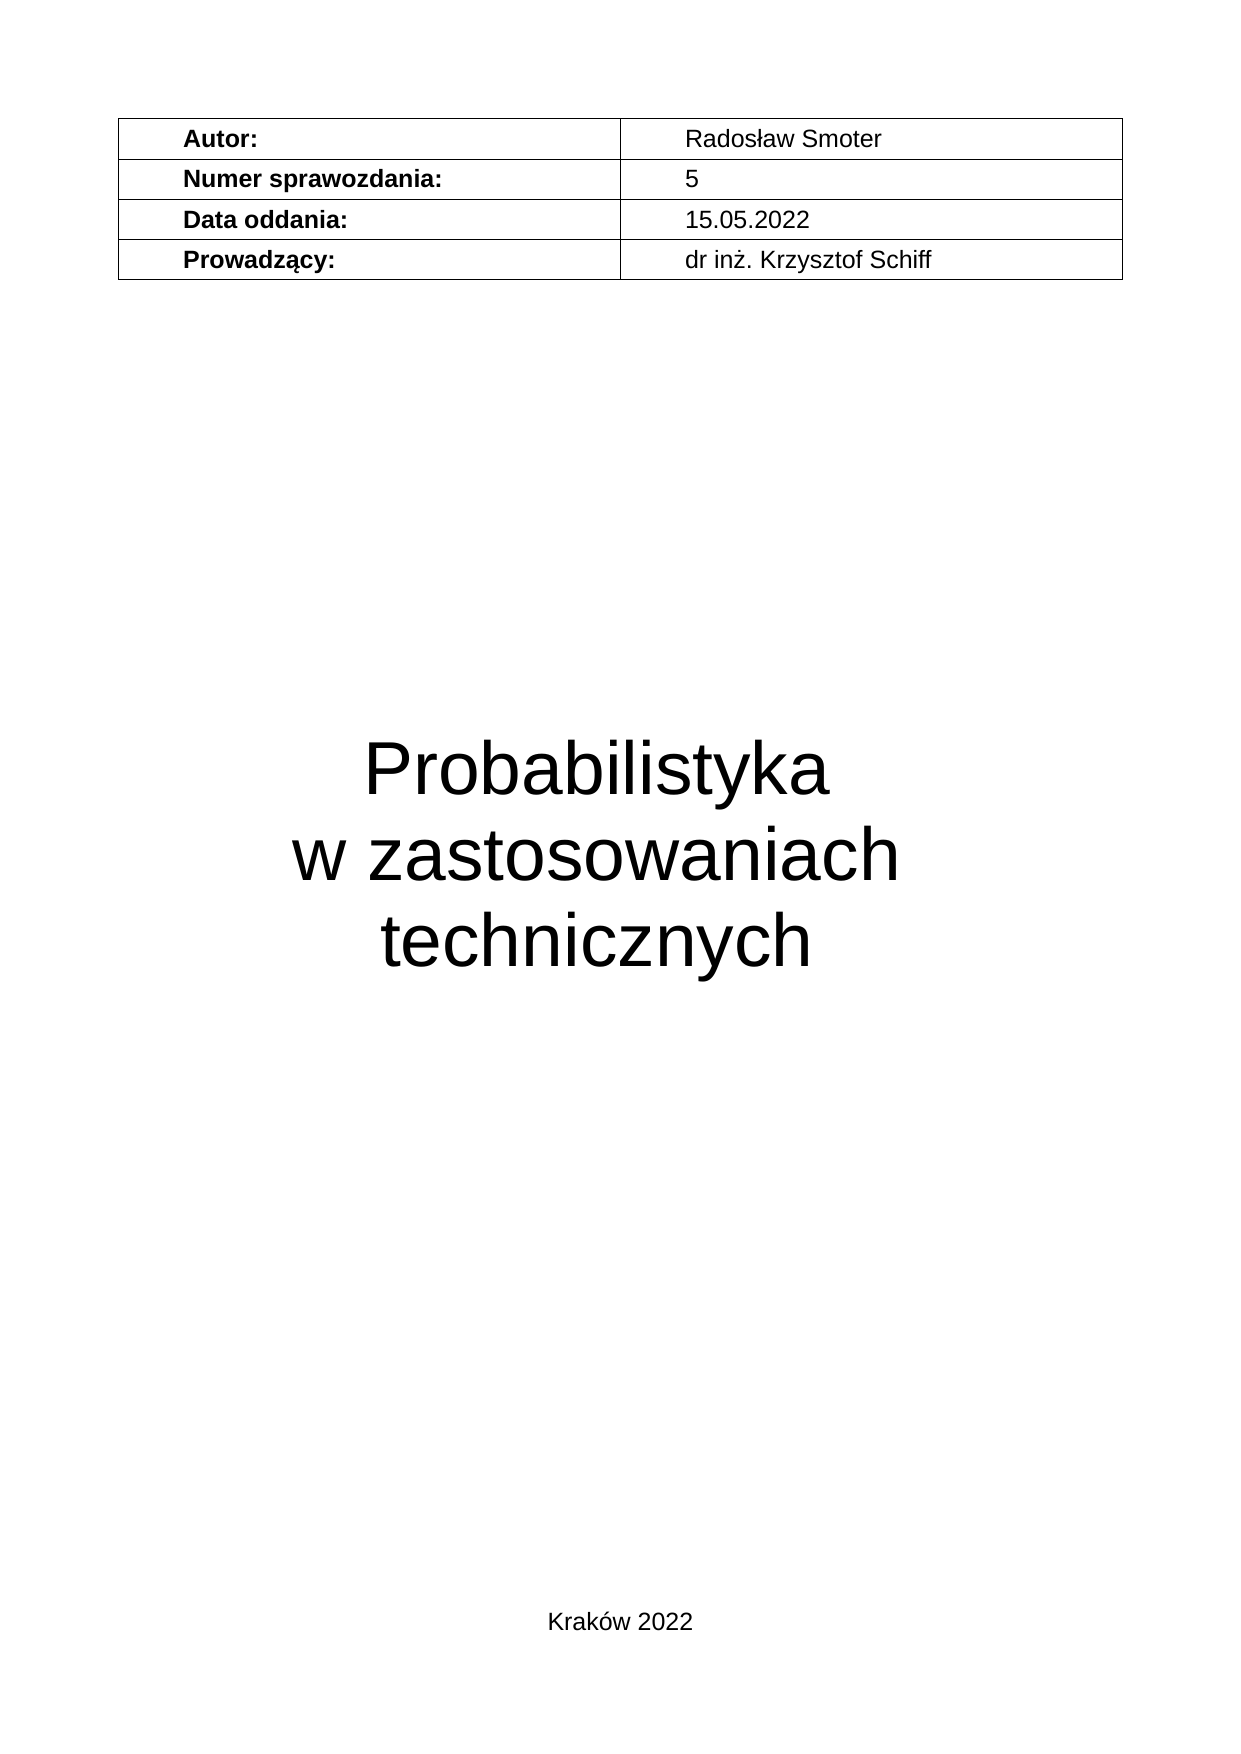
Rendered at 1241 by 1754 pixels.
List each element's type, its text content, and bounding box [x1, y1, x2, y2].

table_cell Prowadzący: [119, 240, 620, 279]
table_header Radosław Smoter [621, 119, 1122, 158]
table_cell Data oddania: [119, 200, 620, 239]
table_header Autor: [119, 119, 620, 158]
table_cell 15.05.2022 [621, 200, 1122, 239]
table_cell 5 [621, 160, 1122, 199]
table_cell Numer sprawozdania: [119, 160, 620, 199]
table_cell dr inż. Krzysztof Schiff [621, 240, 1122, 279]
